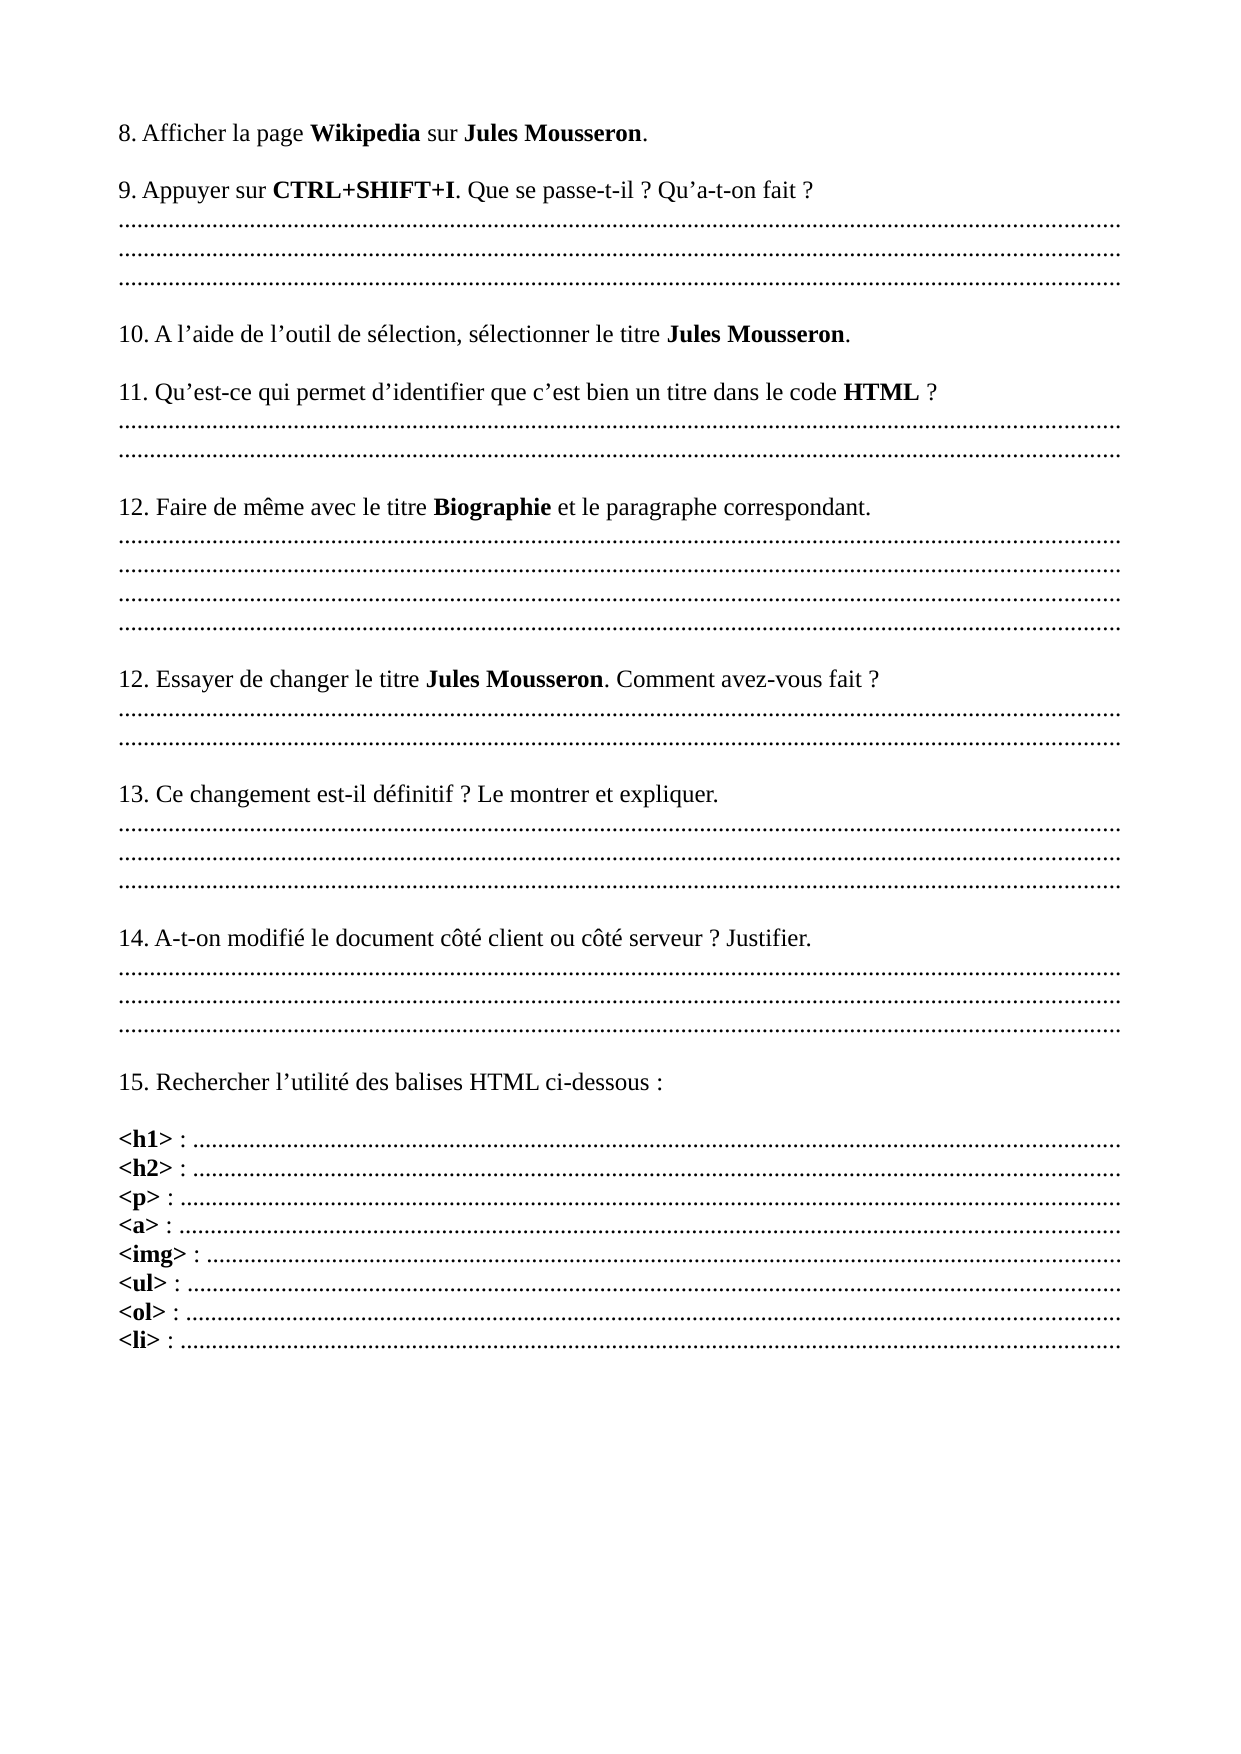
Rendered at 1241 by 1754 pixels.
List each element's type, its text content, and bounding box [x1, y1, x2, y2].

text <ul> : [118, 1268, 1122, 1297]
text <p> : [118, 1182, 1122, 1211]
text <li> : [118, 1326, 1122, 1354]
text 13. Ce changement est-il définitif ? Le montrer et expliquer. [118, 779, 1122, 808]
text 12. Essayer de changer le titre Jules Mousseron. Comment avez-vous fait ? [118, 664, 1122, 693]
text <ol> : [118, 1297, 1122, 1326]
text <a> : [118, 1211, 1122, 1239]
text <img> : [118, 1239, 1122, 1268]
text 8. Afficher la page Wikipedia sur Jules Mousseron. [118, 118, 1122, 147]
text <h2> : [118, 1153, 1122, 1182]
text 14. A-t-on modifié le document côté client ou côté serveur ? Justifier. [118, 923, 1122, 952]
text 10. A l’aide de l’outil de sélection, sélectionner le titre Jules Mousseron. [118, 319, 1122, 348]
text 15. Rechercher l’utilité des balises HTML ci-dessous : [118, 1067, 1122, 1096]
text <h1> : [118, 1124, 1122, 1153]
text 12. Faire de même avec le titre Biographie et le paragraphe correspondant. [118, 492, 1122, 521]
text 11. Qu’est-ce qui permet d’identifier que c’est bien un titre dans le code HTML ? [118, 377, 1122, 406]
text 9. Appuyer sur CTRL+SHIFT+I. Que se passe-t-il ? Qu’a-t-on fait ? [118, 176, 1122, 204]
